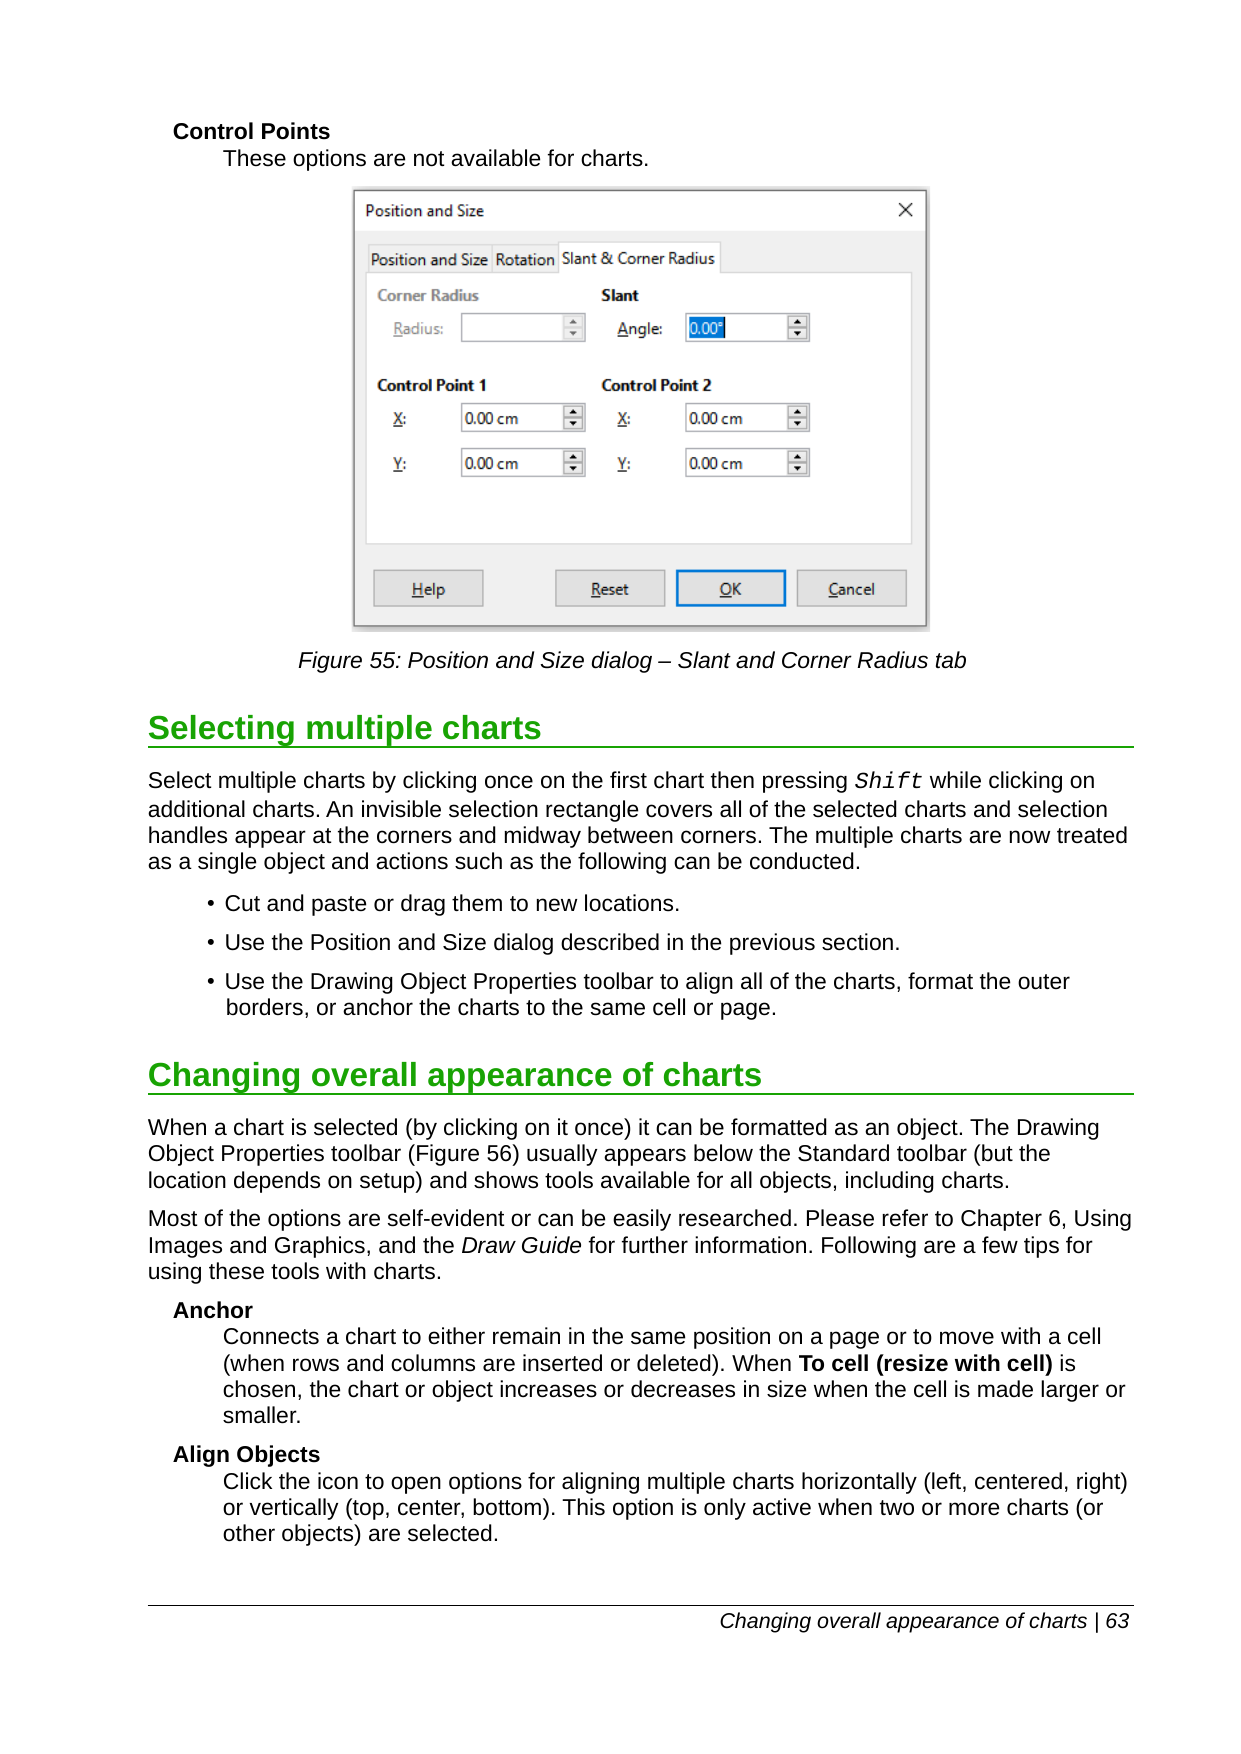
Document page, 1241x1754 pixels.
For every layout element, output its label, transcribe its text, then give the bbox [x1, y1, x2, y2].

list Use the Drawing Object Properties toolbar to align all of the charts, format the outer borders, or anchor the charts to the same cell or page. [204, 965, 1134, 1023]
text Connects a chart to either remain in the same position on a page or to move with a cell (when rows and columns are inserted or deleted). When To cell (resize with cell) is chosen, the chart or object increases or decreases in size when the cell is made larger or smaller. [223, 1323, 1134, 1429]
subtitle Changing overall appearance of charts [148, 1054, 1134, 1093]
text Select multiple charts by clicking once on the first chart then pressing Shift while clicking on additional charts. An invisible selection rectangle covers all of the selected charts and selection handles appear at the corners and midway between corners. The multiple charts are now treated as a single object and actions such as the following can be conducted. [148, 767, 1134, 874]
list Cut and paste or drag them to new locations. [204, 887, 1134, 916]
subtitle Selecting multiple charts [148, 708, 1134, 746]
text Anchor [173, 1297, 1134, 1323]
list Use the Position and Size dialog described in the previous section. [204, 926, 1134, 955]
text Click the icon to open options for aligning multiple charts horizontally (left, centered, right) or vertically (top, center, bottom). This option is only active when two or more charts (or other objects) are selected. [223, 1468, 1134, 1547]
text When a chart is selected (by clicking on it once) it can be formatted as an object. The Drawing Object Properties toolbar (Figure 56) usually appears below the Standard toolbar (but the location depends on setup) and shows tools available for all objects, including charts. [148, 1114, 1134, 1193]
text These options are not available for charts. [223, 144, 1134, 171]
text Figure 55: Position and Size dialog – Slant and Corner Radius tab [298, 647, 984, 673]
text Most of the options are self-evident or can be easily researched. Please refer to Chapter 6, Using Images and Graphics, and the Draw Guide for further information. Following are a few tips for using these tools with charts. [148, 1205, 1134, 1284]
text Align Objects [173, 1441, 1134, 1468]
picture [351, 186, 931, 632]
text Control Points [173, 118, 1134, 144]
